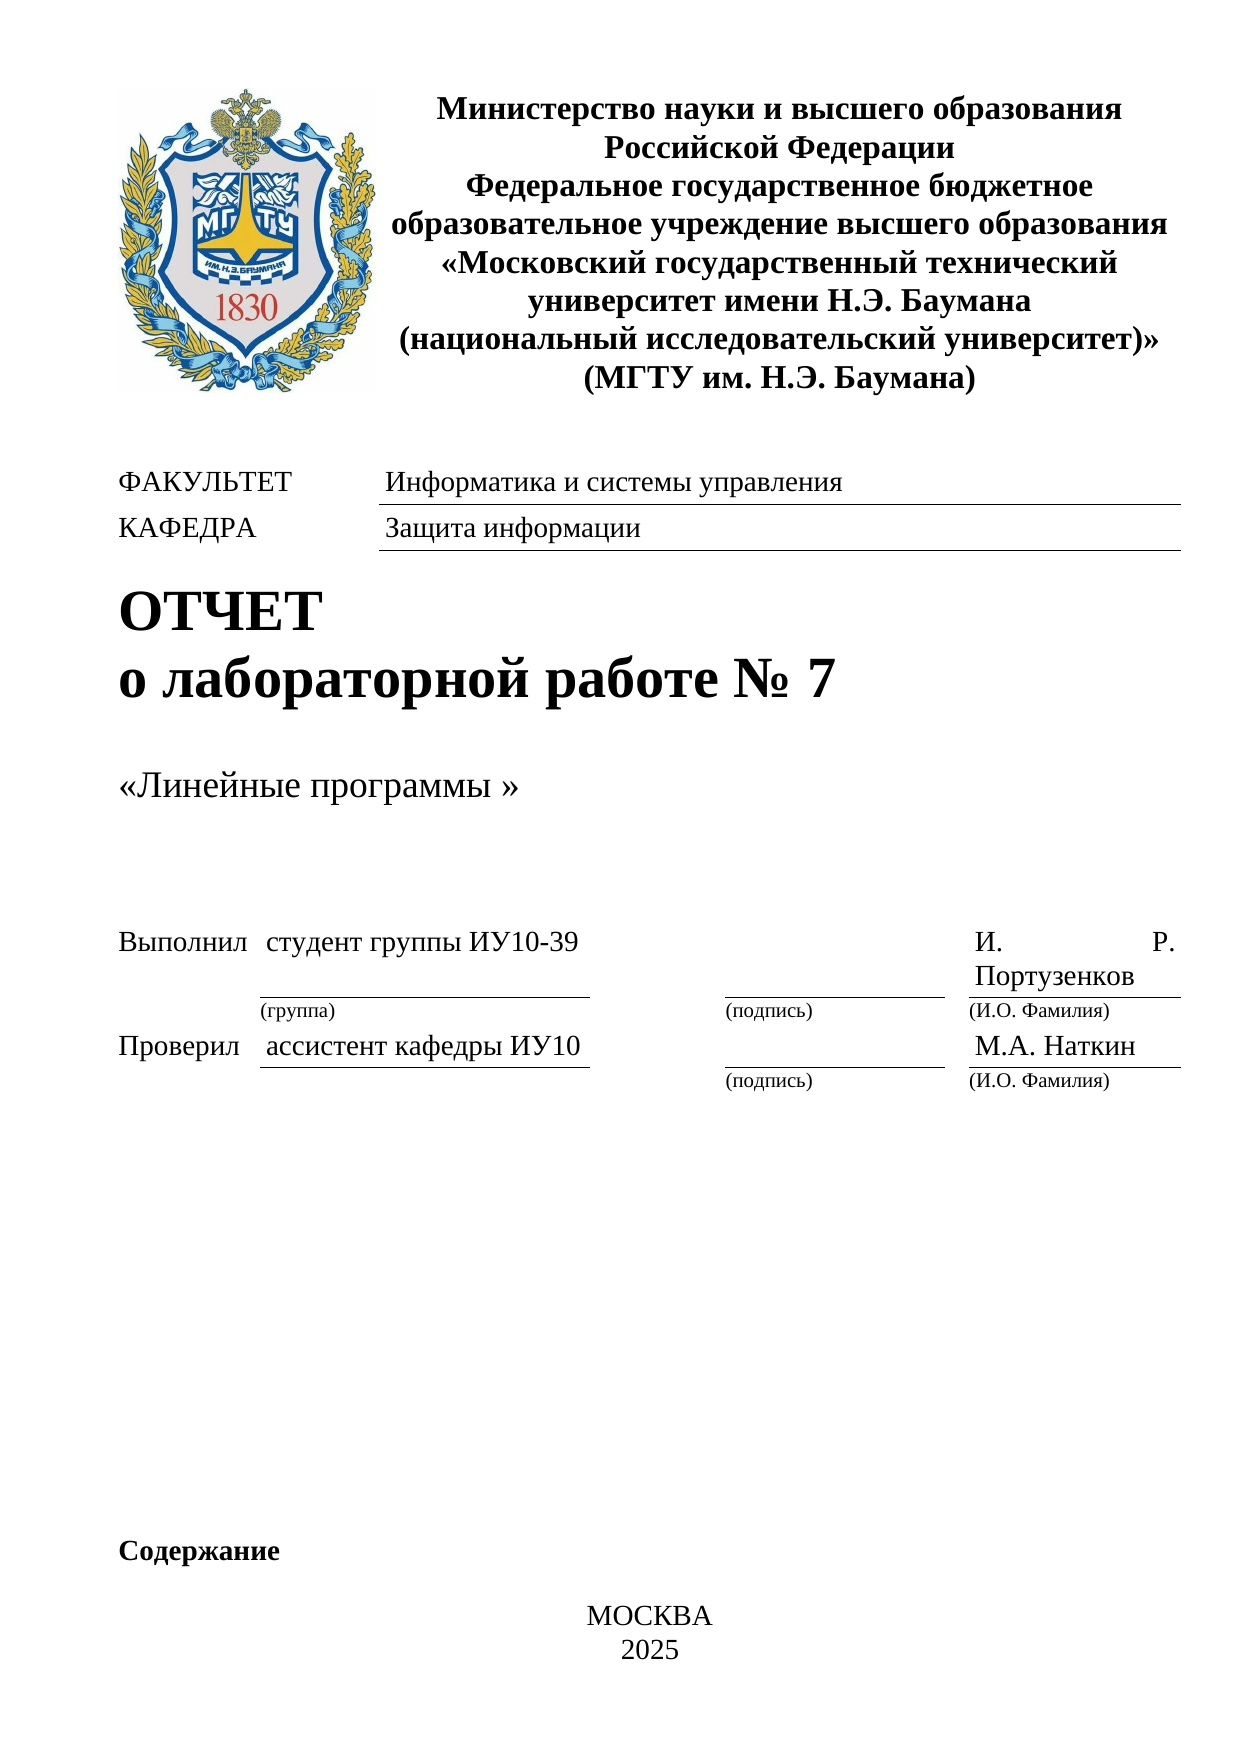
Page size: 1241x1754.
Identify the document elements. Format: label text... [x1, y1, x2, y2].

table_cell [725, 1022, 945, 1067]
table_cell КАФЕДРА [118, 504, 379, 550]
table_header студент группы ИУ10-39 [260, 919, 589, 997]
table_header И. Р. Портузенков [969, 919, 1181, 997]
table_header [945, 919, 969, 997]
table_cell (И.О. Фамилия) [969, 1068, 1181, 1092]
table_cell [590, 997, 725, 1022]
table_header [725, 919, 945, 997]
table_cell [945, 997, 969, 1022]
table_cell ассистент кафедры ИУ10 [260, 1022, 589, 1067]
table_cell Проверил [118, 1022, 260, 1067]
table_cell М.А. Наткин [969, 1022, 1181, 1067]
table_cell (группа) [260, 998, 589, 1022]
picture [118, 88, 376, 393]
table_cell (подпись) [725, 1068, 945, 1092]
table_cell [590, 1022, 725, 1067]
table_cell Защита информации [379, 505, 1181, 550]
table_cell [945, 1022, 969, 1067]
table_cell [945, 1067, 969, 1092]
table_header Выполнил [118, 919, 260, 997]
table_header [590, 919, 725, 997]
table_cell [260, 1068, 589, 1092]
title ОТЧЕТ о лабораторной работе № 7 [118, 576, 1181, 710]
subtitle «Линейные программы » [118, 762, 1181, 805]
table_header Информатика и системы управления [379, 459, 1181, 504]
table_cell [590, 1067, 725, 1092]
table_cell [118, 997, 260, 1022]
table_header ФАКУЛЬТЕТ [118, 459, 379, 504]
table_cell (И.О. Фамилия) [969, 998, 1181, 1022]
text Содержание [118, 1533, 1181, 1567]
table_cell (подпись) [725, 998, 945, 1022]
table_cell [118, 1067, 260, 1092]
